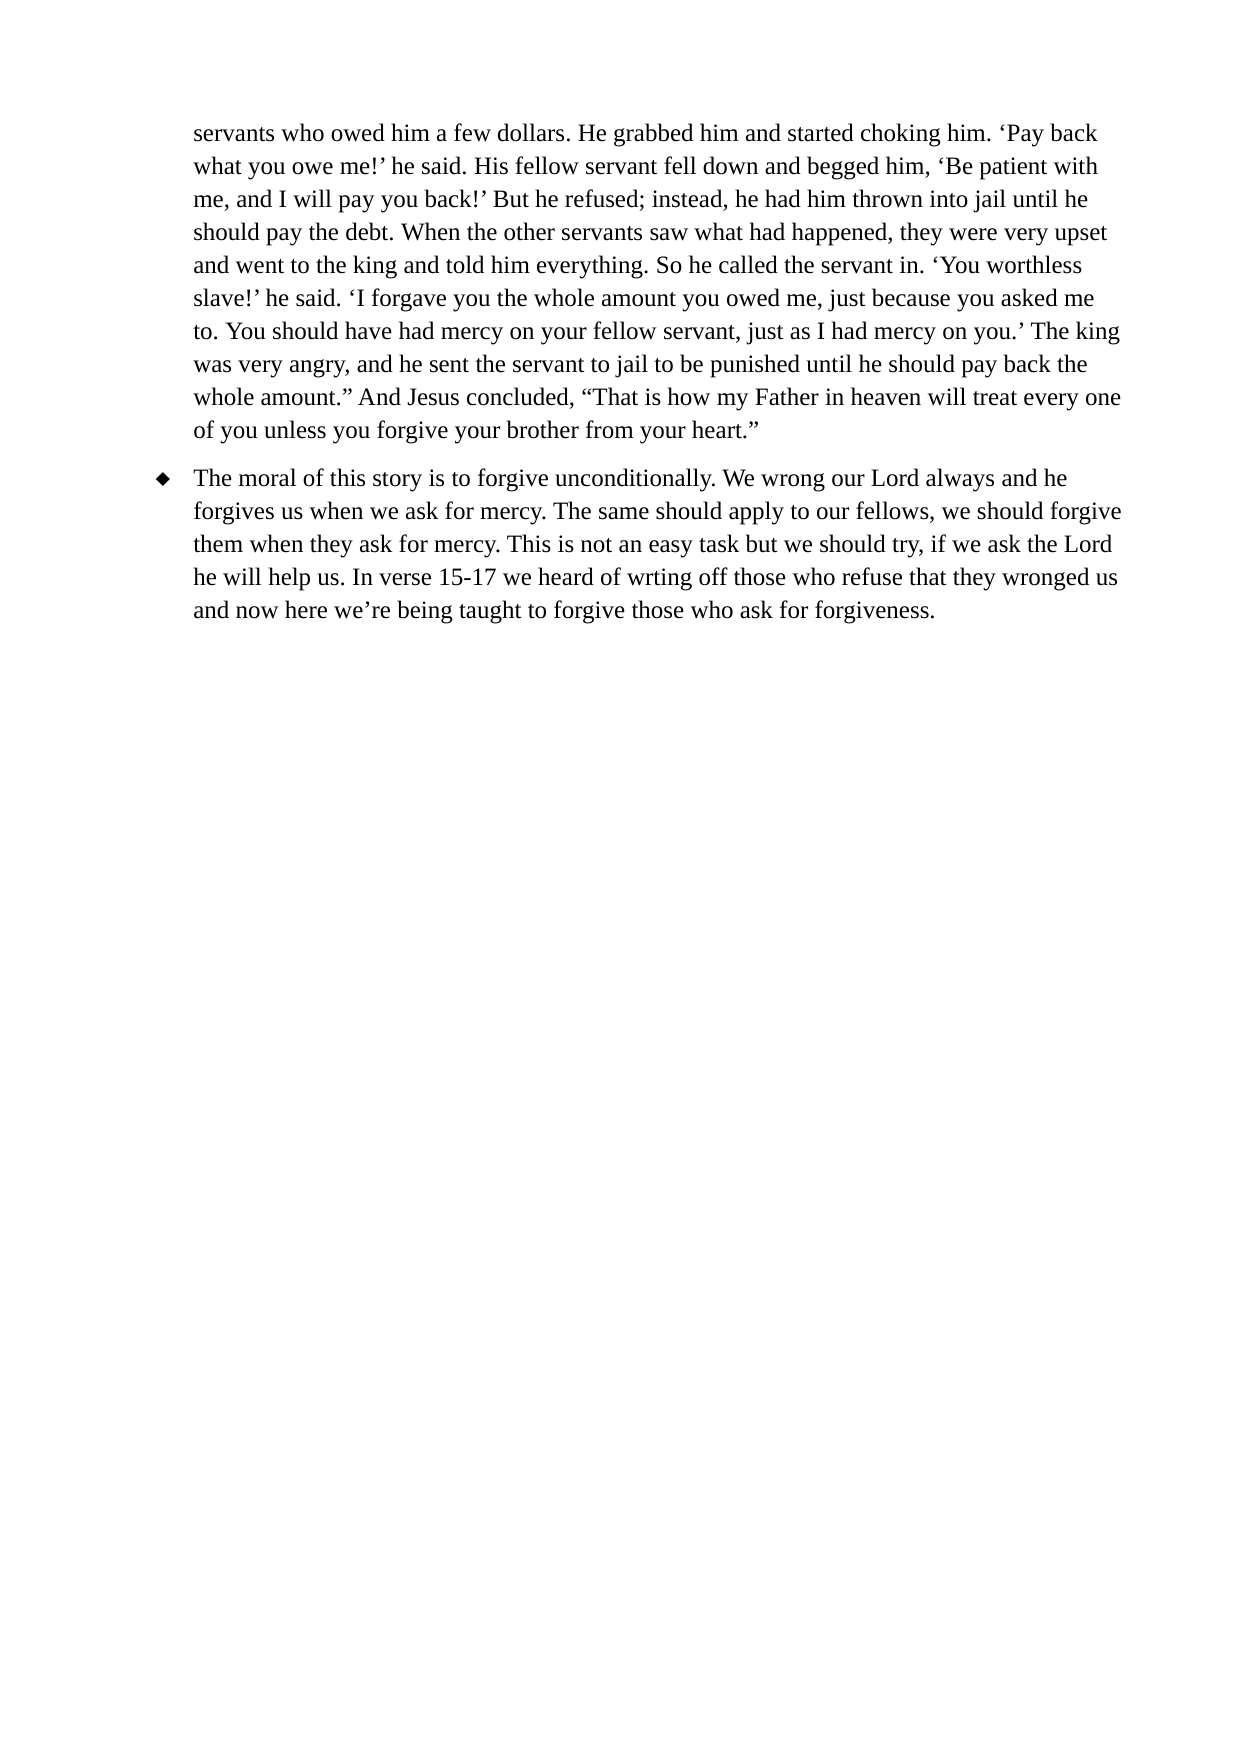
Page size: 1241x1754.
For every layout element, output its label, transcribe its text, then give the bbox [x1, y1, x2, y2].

list The moral of this story is to forgive unconditionally. We wrong our Lord always and he forgives us when we ask for mercy. The same should apply to our fellows, we should forgive them when they ask for mercy. This is not an easy task but we should try, if we ask the Lord he will help us. In verse 15-17 we heard of wrting off those who refuse that they wronged us and now here we’re being taught to forgive those who ask for forgiveness. [156, 463, 1122, 624]
list servants who owed him a few dollars. He grabbed him and started choking him. ‘Pay back what you owe me!’ he said. His fellow servant fell down and begged him, ‘Be patient with me, and I will pay you back!’ But he refused; instead, he had him thrown into jail until he should pay the debt. When the other servants saw what had happened, they were very upset and went to the king and told him everything. So he called the servant in. ‘You worthless slave!’ he said. ‘I forgave you the whole amount you owed me, just because you asked me to. You should have had mercy on your fellow servant, just as I had mercy on you.’ The king was very angry, and he sent the servant to jail to be punished until he should pay back the whole amount.” And Jesus concluded, “That is how my Father in heaven will treat every one of you unless you forgive your brother from your heart.” [156, 118, 1122, 444]
